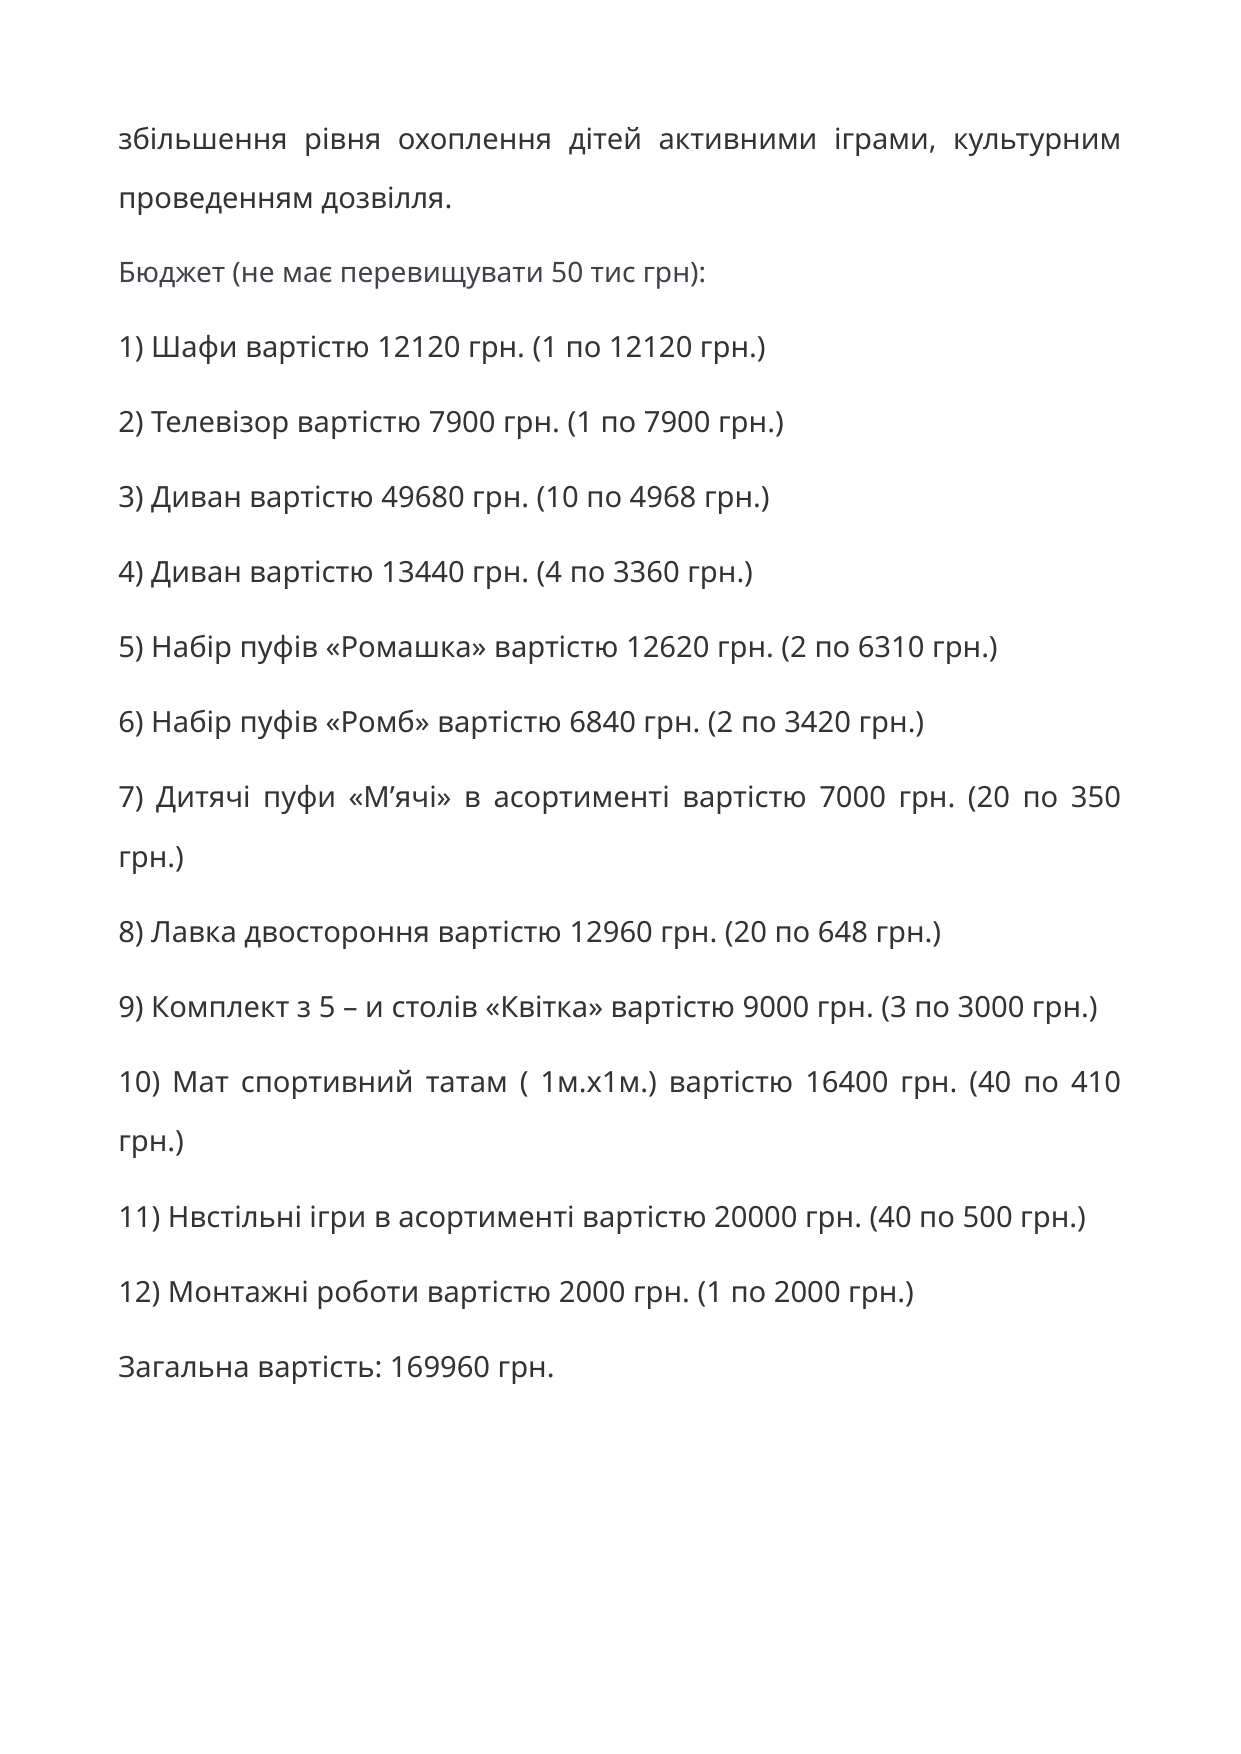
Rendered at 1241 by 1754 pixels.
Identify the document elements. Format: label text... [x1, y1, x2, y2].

text 6) Набір пуфів «Ромб» вартістю 6840 грн. (2 по 3420 грн.) [118, 701, 1122, 741]
text 11) Нвстільні ігри в асортименті вартістю 20000 грн. (40 по 500 грн.) [118, 1196, 1122, 1236]
text 3) Диван вартістю 49680 грн. (10 по 4968 грн.) [118, 476, 1122, 516]
text збільшення рівня охоплення дітей активними іграми, культурним проведенням дозвілля. [118, 118, 1122, 217]
text 12) Монтажні роботи вартістю 2000 грн. (1 по 2000 грн.) [118, 1271, 1122, 1311]
text 7) Дитячі пуфи «М’ячі» в асортименті вартістю 7000 грн. (20 по 350 грн.) [118, 776, 1122, 876]
text 5) Набір пуфів «Ромашка» вартістю 12620 грн. (2 по 6310 грн.) [118, 626, 1122, 666]
text Бюджет (не має перевищувати 50 тис грн): [118, 253, 1122, 291]
text Загальна вартість: 169960 грн. [118, 1346, 1122, 1386]
text 4) Диван вартістю 13440 грн. (4 по 3360 грн.) [118, 551, 1122, 591]
text 9) Комплект з 5 – и столів «Квітка» вартістю 9000 грн. (3 по 3000 грн.) [118, 986, 1122, 1026]
text 2) Телевізор вартістю 7900 грн. (1 по 7900 грн.) [118, 401, 1122, 441]
text 1) Шафи вартістю 12120 грн. (1 по 12120 грн.) [118, 326, 1122, 366]
text 10) Мат спортивний татам ( 1м.х1м.) вартістю 16400 грн. (40 по 410 грн.) [118, 1061, 1122, 1160]
text 8) Лавка двостороння вартістю 12960 грн. (20 по 648 грн.) [118, 911, 1122, 951]
